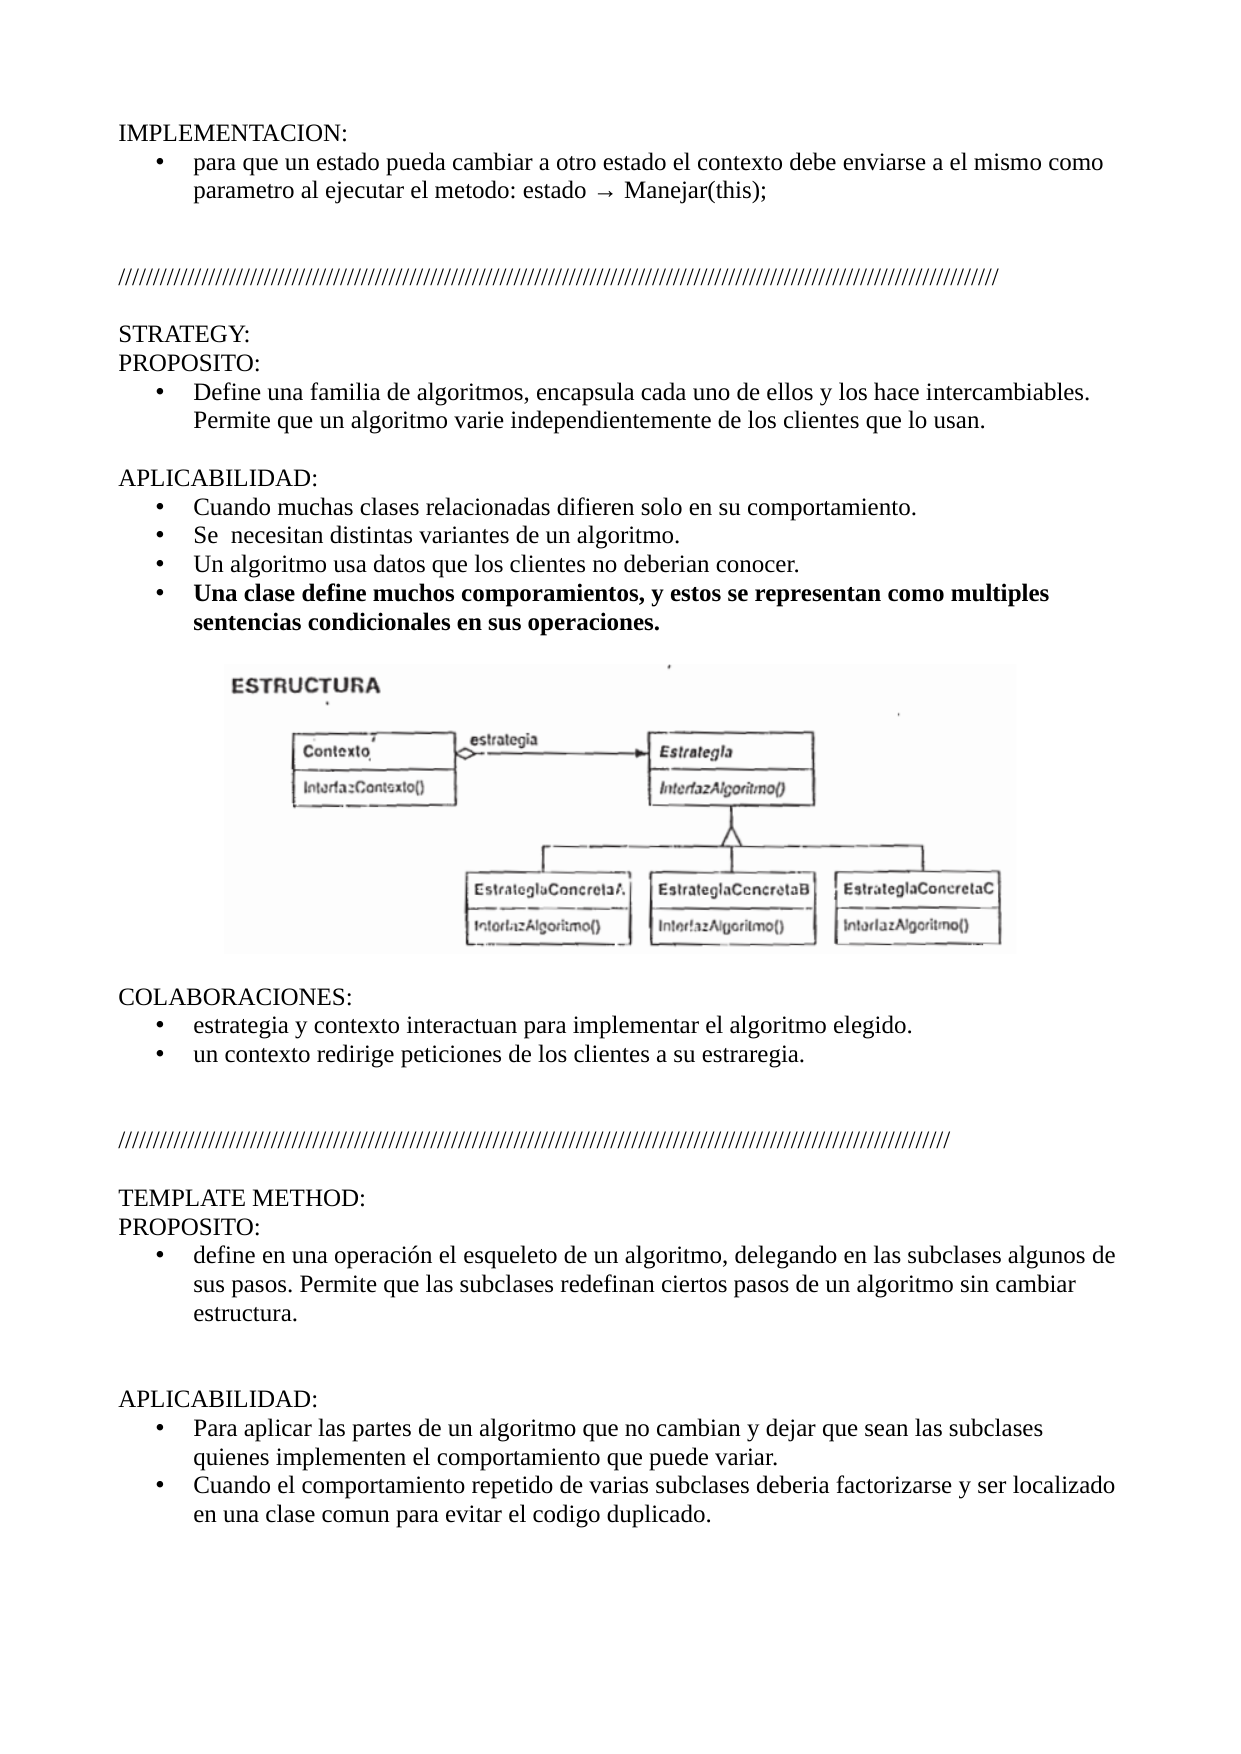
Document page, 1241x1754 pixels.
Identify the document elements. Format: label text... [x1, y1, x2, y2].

list Se necesitan distintas variantes de un algoritmo. [156, 521, 1122, 549]
text APLICABILIDAD: [118, 463, 1122, 492]
list Una clase define muchos comporamientos, y estos se representan como multiples sentencias condicionales en sus operaciones. [156, 578, 1122, 636]
text STRATEGY: [118, 319, 1122, 348]
text PROPOSITO: [118, 1212, 1122, 1241]
text IMPLEMENTACION: [118, 118, 1122, 147]
list Define una familia de algoritmos, encapsula cada uno de ellos y los hace intercambiables. Permite que un algoritmo varie independientemente de los clientes que lo usan. [156, 377, 1122, 434]
text APLICABILIDAD: [118, 1384, 1122, 1413]
text /////////////////////////////////////////////////////////////////////////////////////////////////////////////////////////////// [118, 262, 1122, 291]
picture [223, 664, 1017, 954]
list estrategia y contexto interactuan para implementar el algoritmo elegido. [156, 1011, 1122, 1039]
list para que un estado pueda cambiar a otro estado el contexto debe enviarse a el mismo como parametro al ejecutar el metodo: estado → Manejar(this); [156, 147, 1122, 204]
list define en una operación el esqueleto de un algoritmo, delegando en las subclases algunos de sus pasos. Permite que las subclases redefinan ciertos pasos de un algoritmo sin cambiar estructura. [156, 1241, 1122, 1327]
list Un algoritmo usa datos que los clientes no deberian conocer. [156, 549, 1122, 578]
list un contexto redirige peticiones de los clientes a su estraregia. [156, 1039, 1122, 1068]
list Cuando el comportamiento repetido de varias subclases deberia factorizarse y ser localizado en una clase comun para evitar el codigo duplicado. [156, 1471, 1122, 1528]
text COLABORACIONES: [118, 982, 1122, 1011]
text //////////////////////////////////////////////////////////////////////////////////////////////////////////////////////// [118, 1126, 1122, 1154]
text PROPOSITO: [118, 348, 1122, 377]
list Para aplicar las partes de un algoritmo que no cambian y dejar que sean las subclases quienes implementen el comportamiento que puede variar. [156, 1413, 1122, 1471]
list Cuando muchas clases relacionadas difieren solo en su comportamiento. [156, 492, 1122, 521]
text TEMPLATE METHOD: [118, 1183, 1122, 1212]
